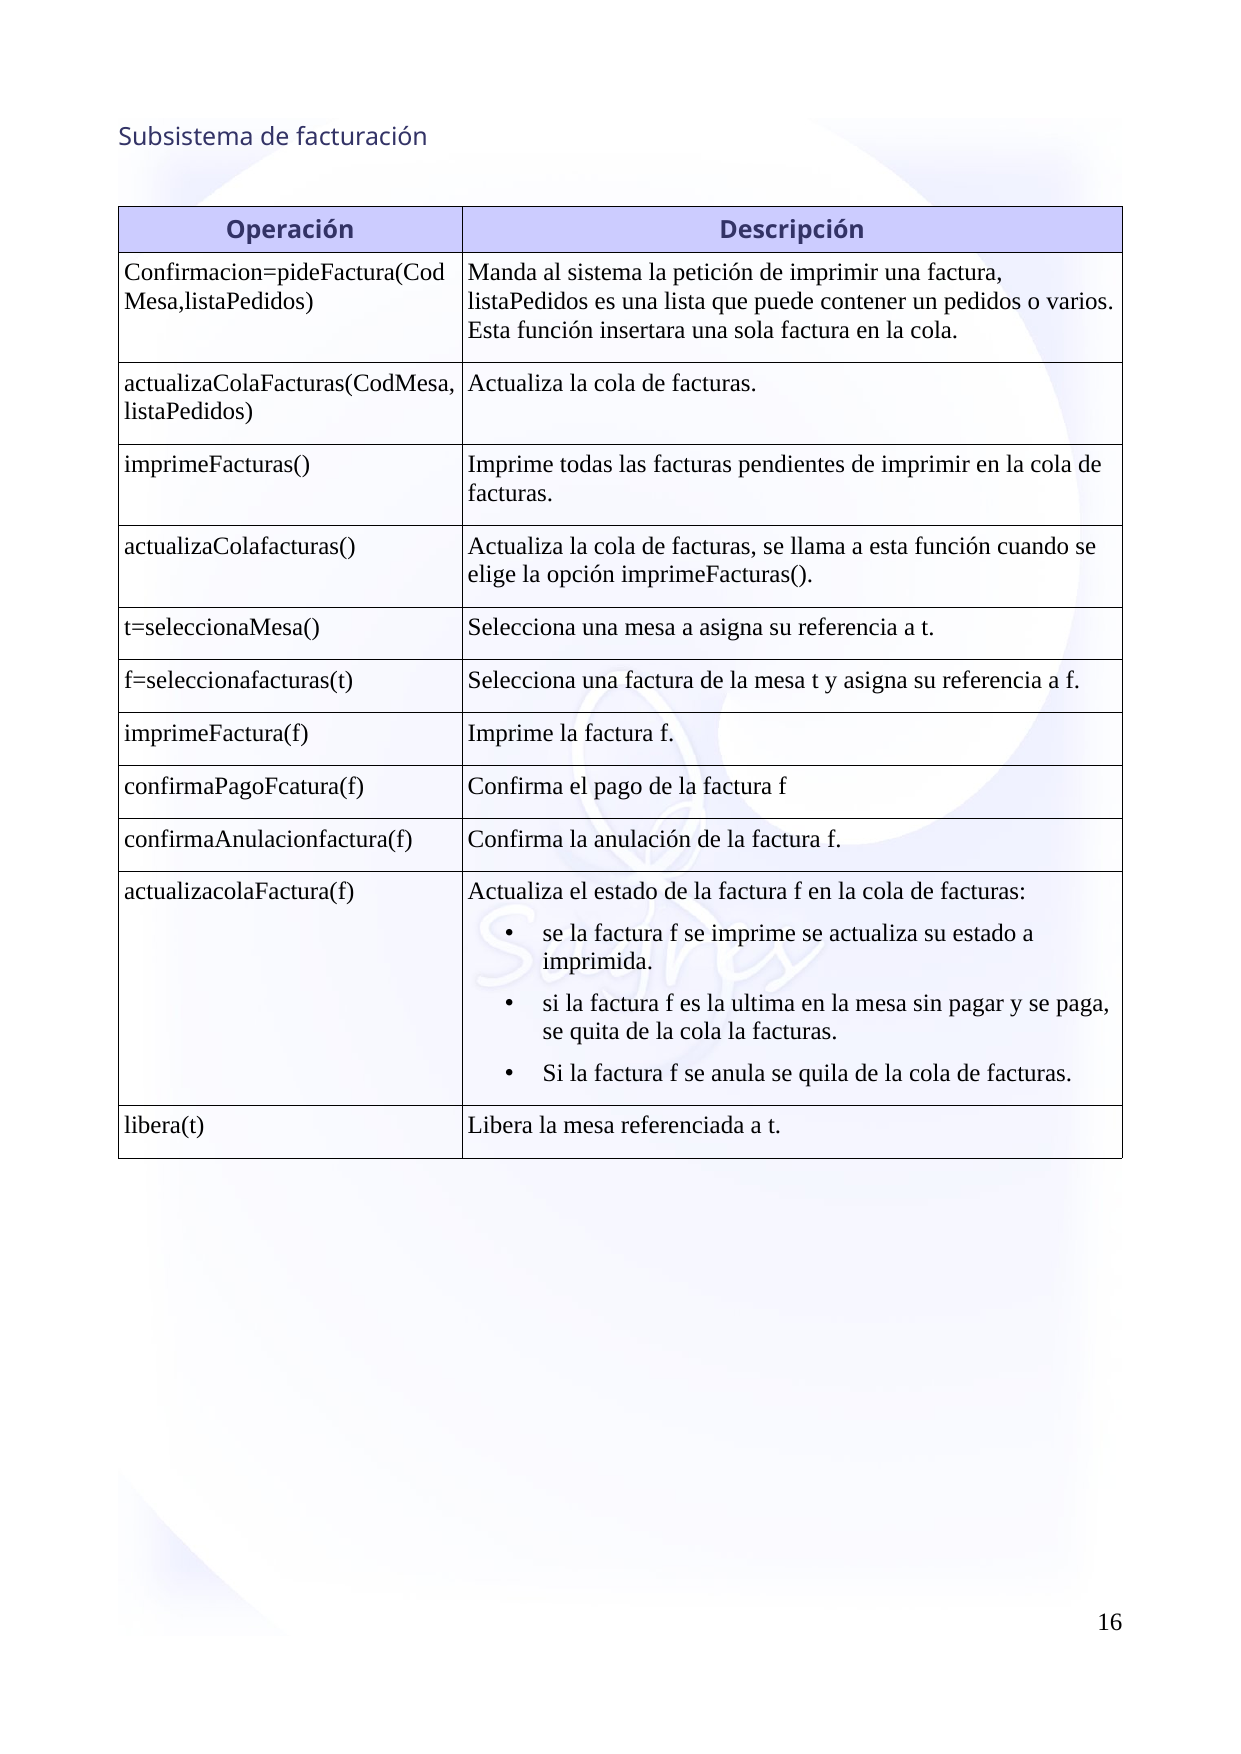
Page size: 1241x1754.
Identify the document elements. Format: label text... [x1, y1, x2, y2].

table_cell actualizacolaFactura(f) [119, 872, 462, 1105]
table_cell Selecciona una factura de la mesa t y asigna su referencia a f. [463, 660, 1122, 712]
table_cell Libera la mesa referenciada a t. [463, 1106, 1122, 1157]
table_cell Actualiza la cola de facturas, se llama a esta función cuando se elige la opción imprimeFacturas(). [463, 526, 1122, 607]
table_cell Imprime todas las facturas pendientes de imprimir en la cola de facturas. [463, 445, 1122, 525]
table_cell imprimeFactura(f) [119, 713, 462, 765]
table_cell confirmaPagoFcatura(f) [119, 766, 462, 818]
table_cell Actualiza el estado de la factura f en la cola de facturas: se la factura f se imprime se actualiza su estado a imprimida. si la factura f es la ultima en la mesa sin pagar y se paga, se quita de la cola la facturas. Si la factura f se anula se quila de la cola de facturas. [463, 872, 1122, 1105]
subtitle Subsistema de facturación [118, 118, 1122, 152]
table_cell confirmaAnulacionfactura(f) [119, 819, 462, 871]
table_cell Selecciona una mesa a asigna su referencia a t. [463, 608, 1122, 659]
table_cell Imprime la factura f. [463, 713, 1122, 765]
table_cell Manda al sistema la petición de imprimir una factura, listaPedidos es una lista que puede contener un pedidos o varios. Esta función insertara una sola factura en la cola. [463, 253, 1122, 362]
table_cell actualizaColafacturas() [119, 526, 462, 607]
table_header Operación [119, 207, 462, 252]
table_header Descripción [463, 207, 1122, 252]
table_cell Confirma la anulación de la factura f. [463, 819, 1122, 871]
table_cell t=seleccionaMesa() [119, 608, 462, 659]
table_cell libera(t) [119, 1106, 462, 1157]
table_cell Confirma el pago de la factura f [463, 766, 1122, 818]
table_cell imprimeFacturas() [119, 445, 462, 525]
table_cell actualizaColaFacturas(CodMesa,listaPedidos) [119, 363, 462, 443]
table_cell Confirmacion=pideFactura(CodMesa,listaPedidos) [119, 253, 462, 362]
picture [118, 1159, 1122, 1636]
picture [118, 152, 1122, 206]
table_cell f=seleccionafacturas(t) [119, 660, 462, 712]
table_cell Actualiza la cola de facturas. [463, 363, 1122, 443]
